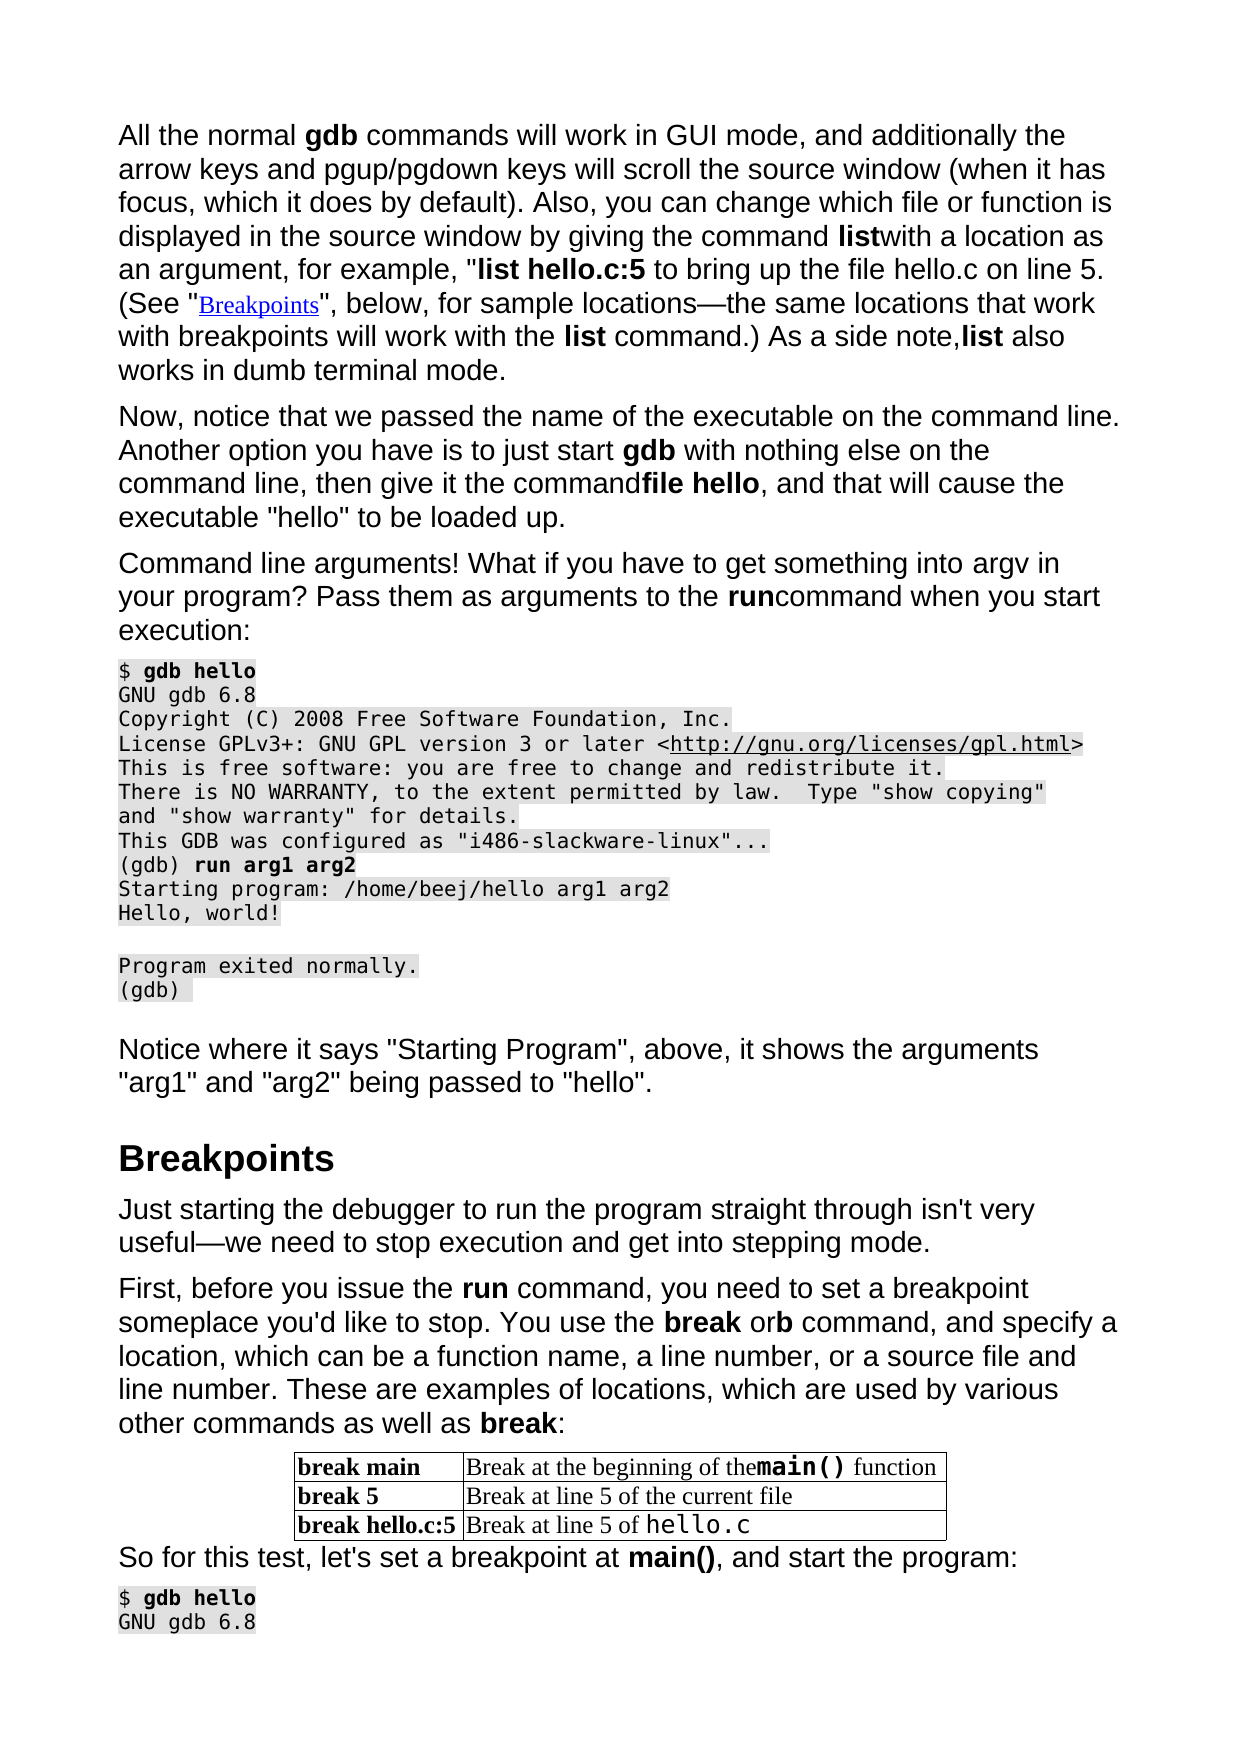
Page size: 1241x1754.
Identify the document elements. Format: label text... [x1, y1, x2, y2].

text Command line arguments! What if you have to get something into argv in your program? Pass them as arguments to the runcommand when you start execution: [118, 546, 1122, 646]
text So for this test, let's set a breakpoint at main(), and start the program: [118, 1540, 1122, 1573]
text (gdb) [118, 978, 1122, 1002]
text There is NO WARRANTY, to the extent permitted by law. Type "show copying" [118, 780, 1122, 804]
text GNU gdb 6.8 [118, 683, 1122, 707]
text Copyright (C) 2008 Free Software Foundation, Inc. [118, 707, 1122, 732]
table_header break main [295, 1453, 463, 1481]
text Now, notice that we passed the name of the executable on the command line. Another option you have is to just start gdb with nothing else on the command line, then give it the commandfile hello, and that will cause the executable "hello" to be loaded up. [118, 399, 1122, 533]
text All the normal gdb commands will work in GUI mode, and additionally the arrow keys and pgup/pgdown keys will scroll the source window (when it has focus, which it does by default). Also, you can change which file or function is displayed in the source window by giving the command listwith a location as an argument, for example, "list hello.c:5 to bring up the file hello.c on line 5. (See "Breakpoints", below, for sample locations—the same locations that work with breakpoints will work with the list command.) As a side note,list also works in dumb terminal mode. [118, 118, 1122, 386]
text Breakpoints [118, 1136, 1122, 1179]
text Just starting the debugger to run the program straight through isn't very useful—we need to stop execution and get into stepping mode. [118, 1192, 1122, 1259]
text This is free software: you are free to change and redistribute it. [118, 756, 1122, 780]
text $ gdb hello [118, 1586, 1122, 1610]
table_cell break 5 [295, 1482, 463, 1510]
table_cell break hello.c:5 [295, 1511, 463, 1540]
text Hello, world! [118, 901, 1122, 926]
text This GDB was configured as "i486-slackware-linux"... [118, 829, 1122, 853]
text (gdb) run arg1 arg2 [118, 853, 1122, 877]
table_cell Break at line 5 of hello.c [464, 1511, 946, 1540]
text $ gdb hello [118, 659, 1122, 683]
text GNU gdb 6.8 [118, 1610, 1122, 1634]
table_header Break at the beginning of themain() function [464, 1453, 946, 1481]
table_cell Break at line 5 of the current file [464, 1482, 946, 1510]
text Starting program: /home/beej/hello arg1 arg2 [118, 877, 1122, 901]
text and "show warranty" for details. [118, 804, 1122, 829]
text License GPLv3+: GNU GPL version 3 or later <http://gnu.org/licenses/gpl.html> [118, 732, 1122, 756]
text First, before you issue the run command, you need to set a breakpoint someplace you'd like to stop. You use the break orb command, and specify a location, which can be a function name, a line number, or a source file and line number. These are examples of locations, which are used by various other commands as well as break: [118, 1272, 1122, 1439]
text Notice where it says "Starting Program", above, it shows the arguments "arg1" and "arg2" being passed to "hello". [118, 1032, 1122, 1099]
text Program exited normally. [118, 954, 1122, 978]
